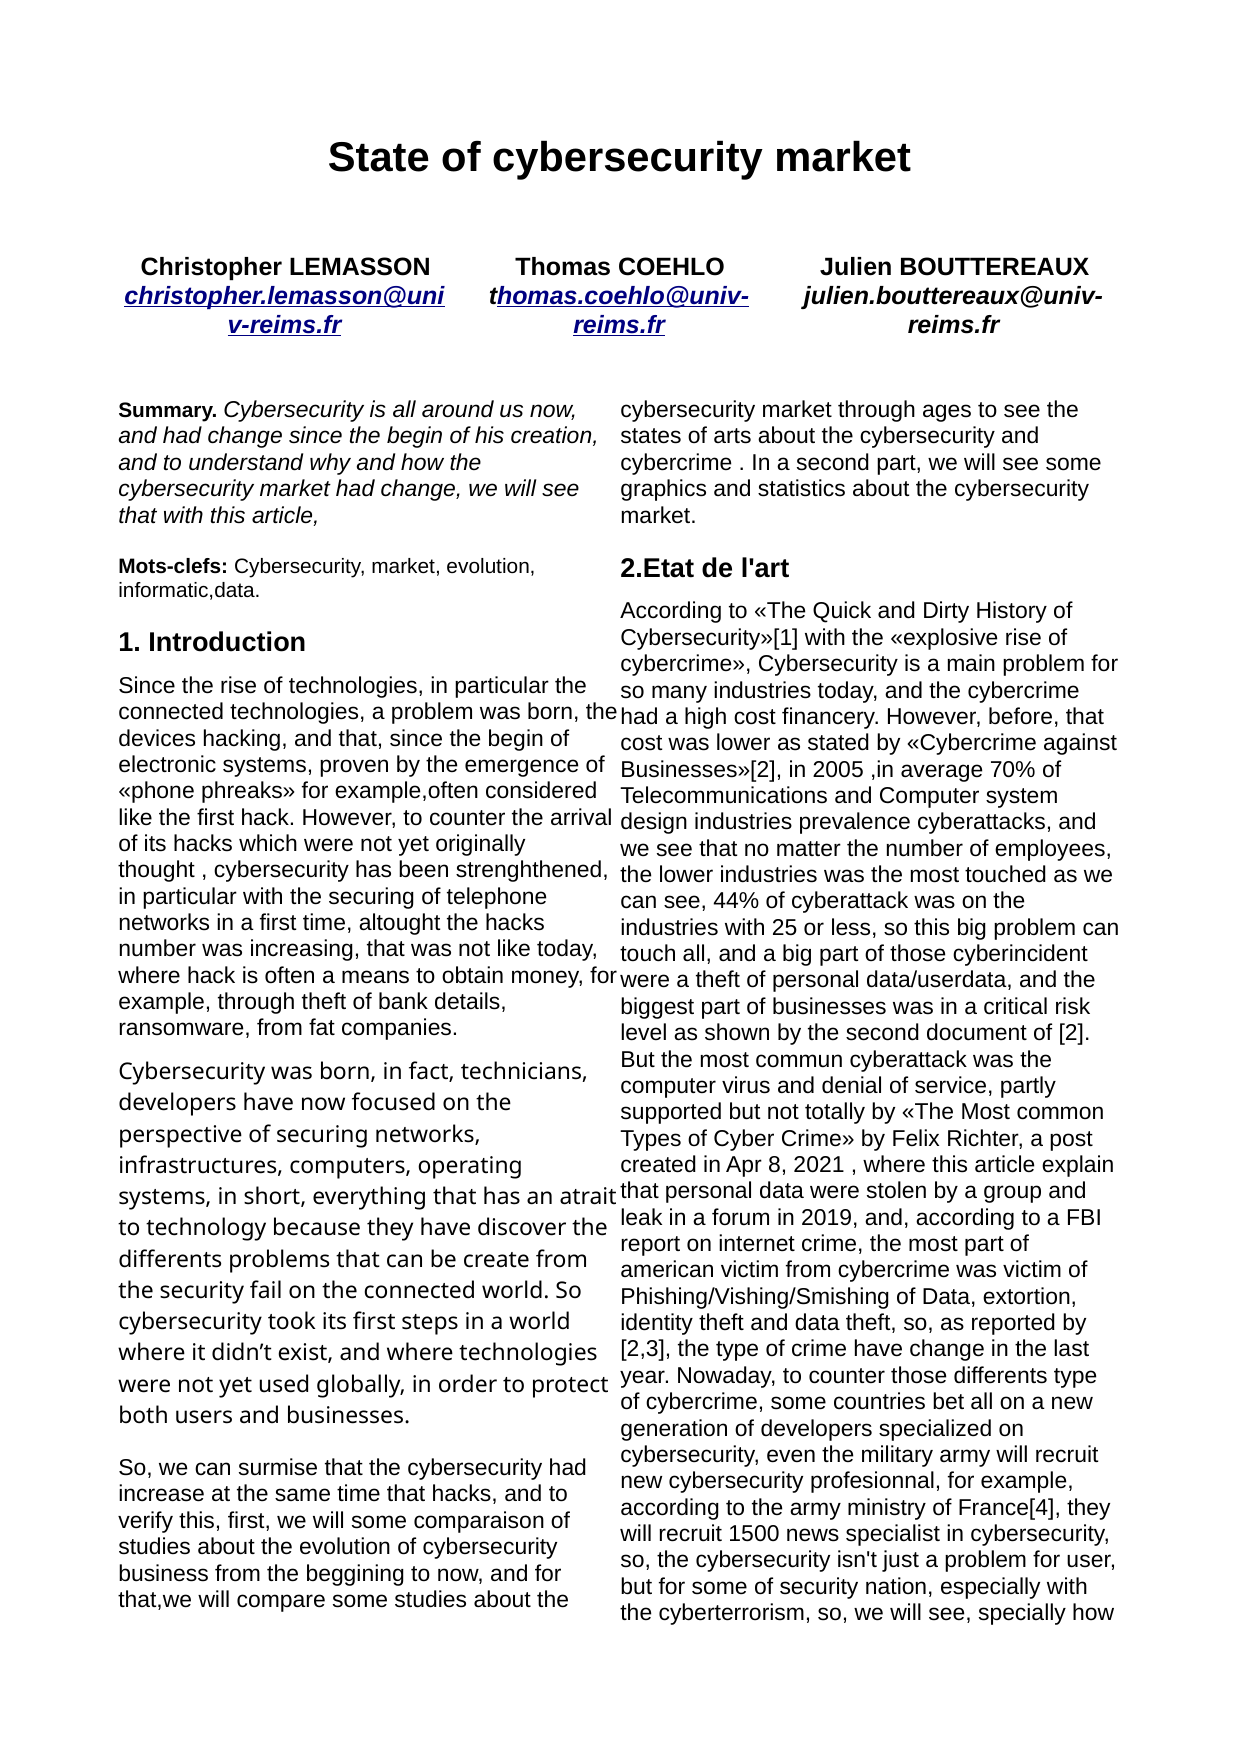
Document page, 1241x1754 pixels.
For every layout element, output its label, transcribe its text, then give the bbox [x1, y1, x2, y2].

text Cybersecurity was born, in fact, technicians, developers have now focused on the perspective of securing networks, infrastructures, computers, operating systems, in short, everything that has an atrait to technology because they have discover the differents problems that can be create from the security fail on the connected world. So cybersecurity took its first steps in a world where it didn’t exist, and where technologies were not yet used globally, in order to protect both users and businesses. [118, 1055, 620, 1430]
text christopher.lemasson@univ-reims.fr [118, 281, 453, 339]
text Julien BOUTTEREAUX [787, 252, 1122, 281]
text 1. Introduction [118, 626, 620, 657]
text 2.Etat de l'art [620, 552, 1122, 583]
text So, we can surmise that the cybersecurity had increase at the same time that hacks, and to verify this, first, we will some comparaison of studies about the evolution of cybersecurity business from the beggining to now, and for that,we will compare some studies about the [118, 1454, 620, 1612]
text Summary. Cybersecurity is all around us now, and had change since the begin of his creation, and to understand why and how the cybersecurity market had change, we will see that with this article, [118, 396, 620, 528]
text Mots-clefs: Cybersecurity, market, evolution, informatic,data. [118, 554, 620, 602]
text julien.bouttereaux@univ-reims.fr [787, 281, 1122, 339]
text According to «The Quick and Dirty History of Cybersecurity»[1] with the «explosive rise of cybercrime», Cybersecurity is a main problem for so many industries today, and the cybercrime had a high cost financery. However, before, that cost was lower as stated by «Cybercrime against Businesses»[2], in 2005 ,in average 70% of Telecommunications and Computer system design industries prevalence cyberattacks, and we see that no matter the number of employees, the lower industries was the most touched as we can see, 44% of cyberattack was on the industries with 25 or less, so this big problem can touch all, and a big part of those cyberincident were a theft of personal data/userdata, and the biggest part of businesses was in a critical risk level as shown by the second document of [2]. But the most commun cyberattack was the computer virus and denial of service, partly supported but not totally by «The Most common Types of Cyber Crime» by Felix Richter, a post created in Apr 8, 2021 , where this article explain that personal data were stolen by a group and leak in a forum in 2019, and, according to a FBI report on internet crime, the most part of american victim from cybercrime was victim of Phishing/Vishing/Smishing of Data, extortion, identity theft and data theft, so, as reported by [2,3], the type of crime have change in the last year. Nowaday, to counter those differents type of cybercrime, some countries bet all on a new generation of developers specialized on cybersecurity, even the military army will recruit new cybersecurity profesionnal, for example, according to the army ministry of France[4], they will recruit 1500 news specialist in cybersecurity, so, the cybersecurity isn't just a problem for user, but for some of security nation, especially with the cyberterrorism, so, we will see, specially how [620, 597, 1122, 1625]
text Christopher LEMASSON [118, 252, 453, 281]
text Since the rise of technologies, in particular the connected technologies, a problem was born, the devices hacking, and that, since the begin of electronic systems, proven by the emergence of «phone phreaks» for example,often considered like the first hack. However, to counter the arrival of its hacks which were not yet originally thought , cybersecurity has been strenghthened, in particular with the securing of telephone networks in a first time, altought the hacks number was increasing, that was not like today, where hack is often a means to obtain money, for example, through theft of bank details, ransomware, from fat companies. [118, 672, 620, 1041]
text cybersecurity market through ages to see the states of arts about the cybersecurity and cybercrime . In a second part, we will see some graphics and statistics about the cybersecurity market. [620, 396, 1122, 528]
text State of cybersecurity market [117, 132, 1122, 180]
text thomas.coehlo@univ-reims.fr [453, 281, 787, 339]
text Thomas COEHLO [453, 252, 787, 281]
